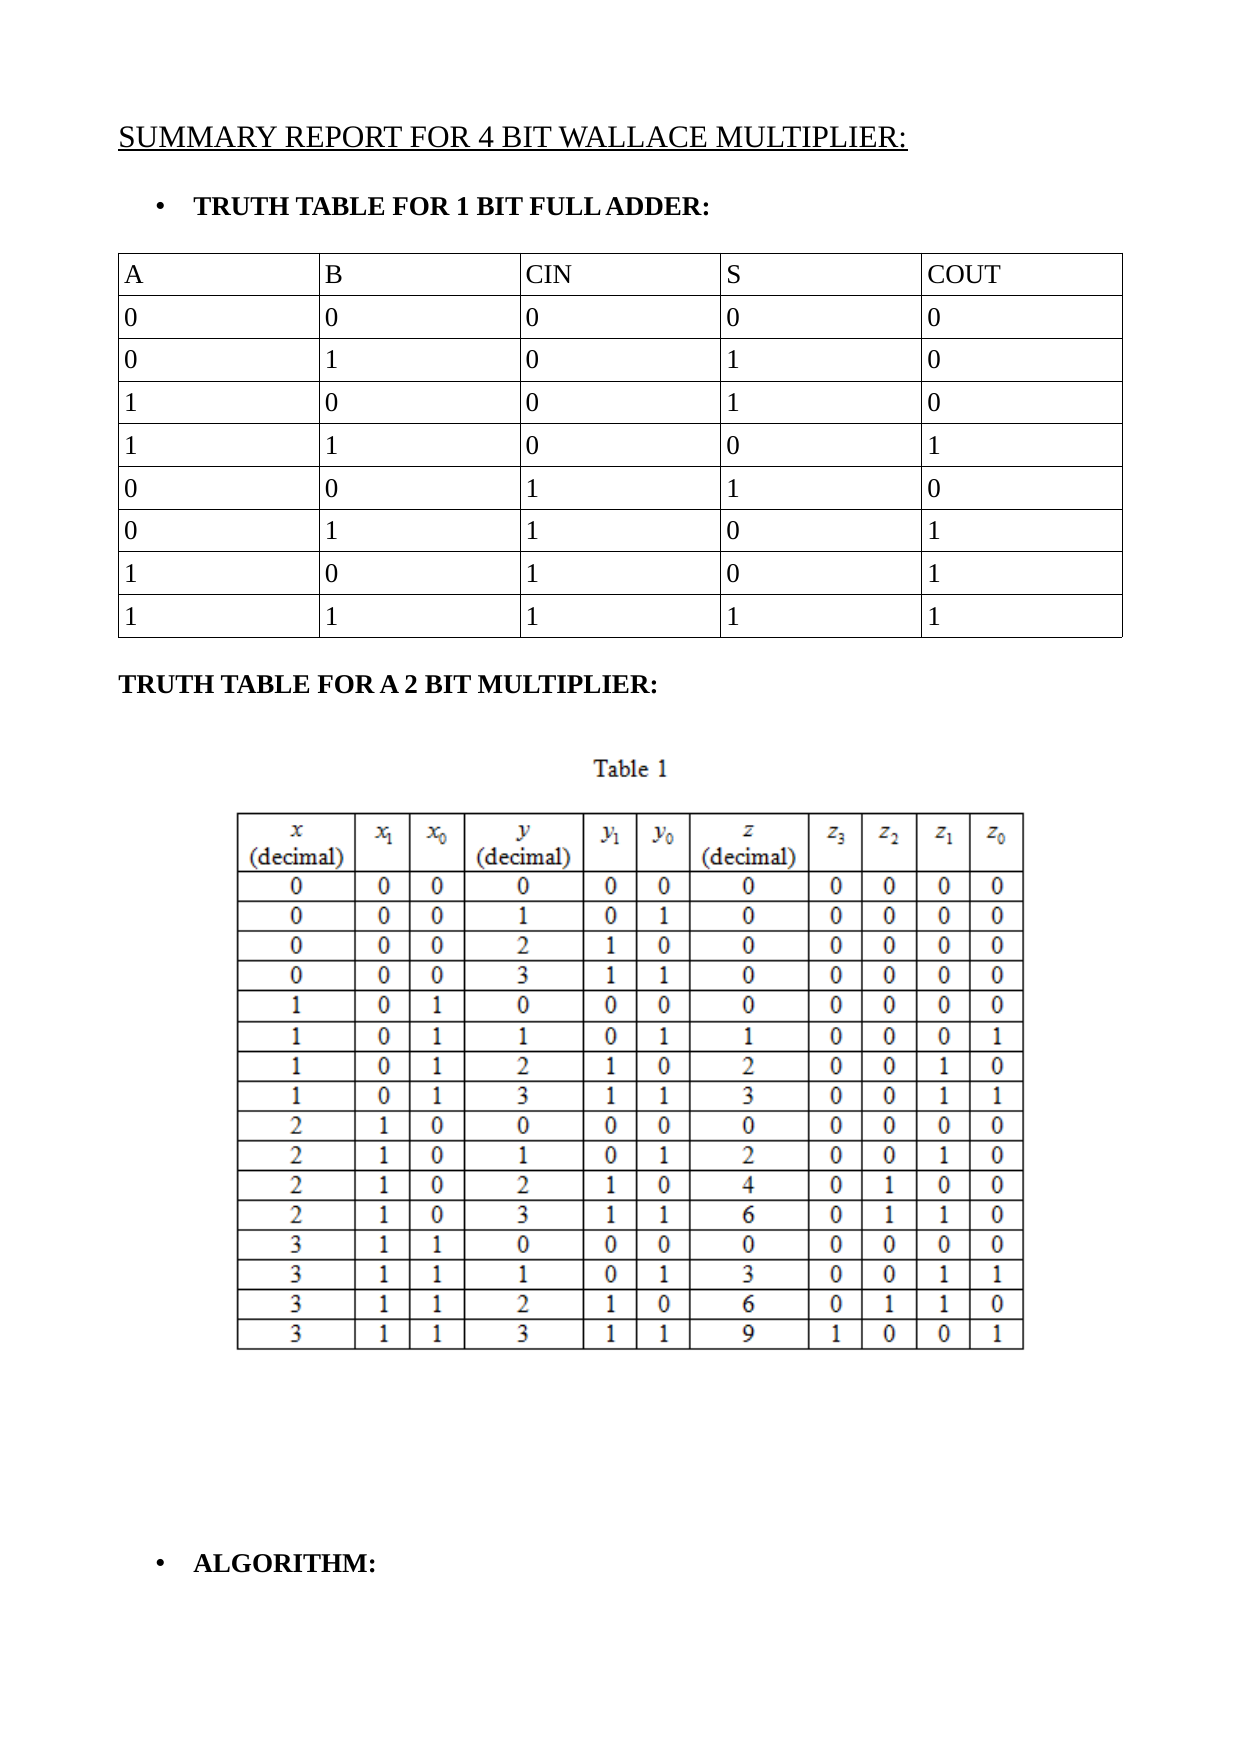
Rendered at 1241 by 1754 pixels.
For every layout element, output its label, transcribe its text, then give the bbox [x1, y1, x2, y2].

table_cell 1 [922, 595, 1122, 637]
table_cell 0 [721, 424, 921, 466]
table_header A [119, 254, 319, 295]
table_cell 0 [521, 424, 720, 466]
table_cell 1 [721, 595, 921, 637]
table_cell 0 [922, 296, 1122, 338]
text TRUTH TABLE FOR A 2 BIT MULTIPLIER: [118, 668, 1122, 699]
table_cell 1 [119, 552, 319, 594]
table_header S [721, 254, 921, 295]
table_cell 0 [922, 467, 1122, 509]
table_cell 0 [320, 296, 520, 338]
table_cell 1 [320, 339, 520, 381]
table_cell 1 [922, 424, 1122, 466]
table_cell 1 [320, 595, 520, 637]
table_cell 0 [721, 552, 921, 594]
table_cell 0 [521, 382, 720, 423]
table_cell 1 [521, 552, 720, 594]
table_cell 0 [119, 296, 319, 338]
table_cell 1 [320, 424, 520, 466]
list ALGORITHM: [156, 1547, 1122, 1578]
table_cell 0 [320, 467, 520, 509]
table_cell 0 [119, 467, 319, 509]
picture [209, 752, 1032, 1361]
text SUMMARY REPORT FOR 4 BIT WALLACE MULTIPLIER: [118, 118, 1122, 154]
table_cell 1 [922, 552, 1122, 594]
table_cell 1 [721, 467, 921, 509]
table_cell 1 [721, 382, 921, 423]
table_cell 0 [922, 339, 1122, 381]
table_header B [320, 254, 520, 295]
table_cell 1 [320, 510, 520, 551]
table_cell 1 [922, 510, 1122, 551]
table_cell 1 [119, 382, 319, 423]
table_cell 1 [119, 424, 319, 466]
table_cell 0 [119, 339, 319, 381]
table_cell 0 [119, 510, 319, 551]
table_cell 1 [521, 467, 720, 509]
list TRUTH TABLE FOR 1 BIT FULL ADDER: [156, 190, 1122, 221]
table_cell 0 [521, 296, 720, 338]
table_header COUT [922, 254, 1122, 295]
table_cell 1 [721, 339, 921, 381]
table_cell 1 [119, 595, 319, 637]
table_cell 0 [320, 552, 520, 594]
table_cell 0 [922, 382, 1122, 423]
table_cell 0 [320, 382, 520, 423]
table_header CIN [521, 254, 720, 295]
table_cell 1 [521, 510, 720, 551]
table_cell 1 [521, 595, 720, 637]
table_cell 0 [521, 339, 720, 381]
table_cell 0 [721, 510, 921, 551]
table_cell 0 [721, 296, 921, 338]
